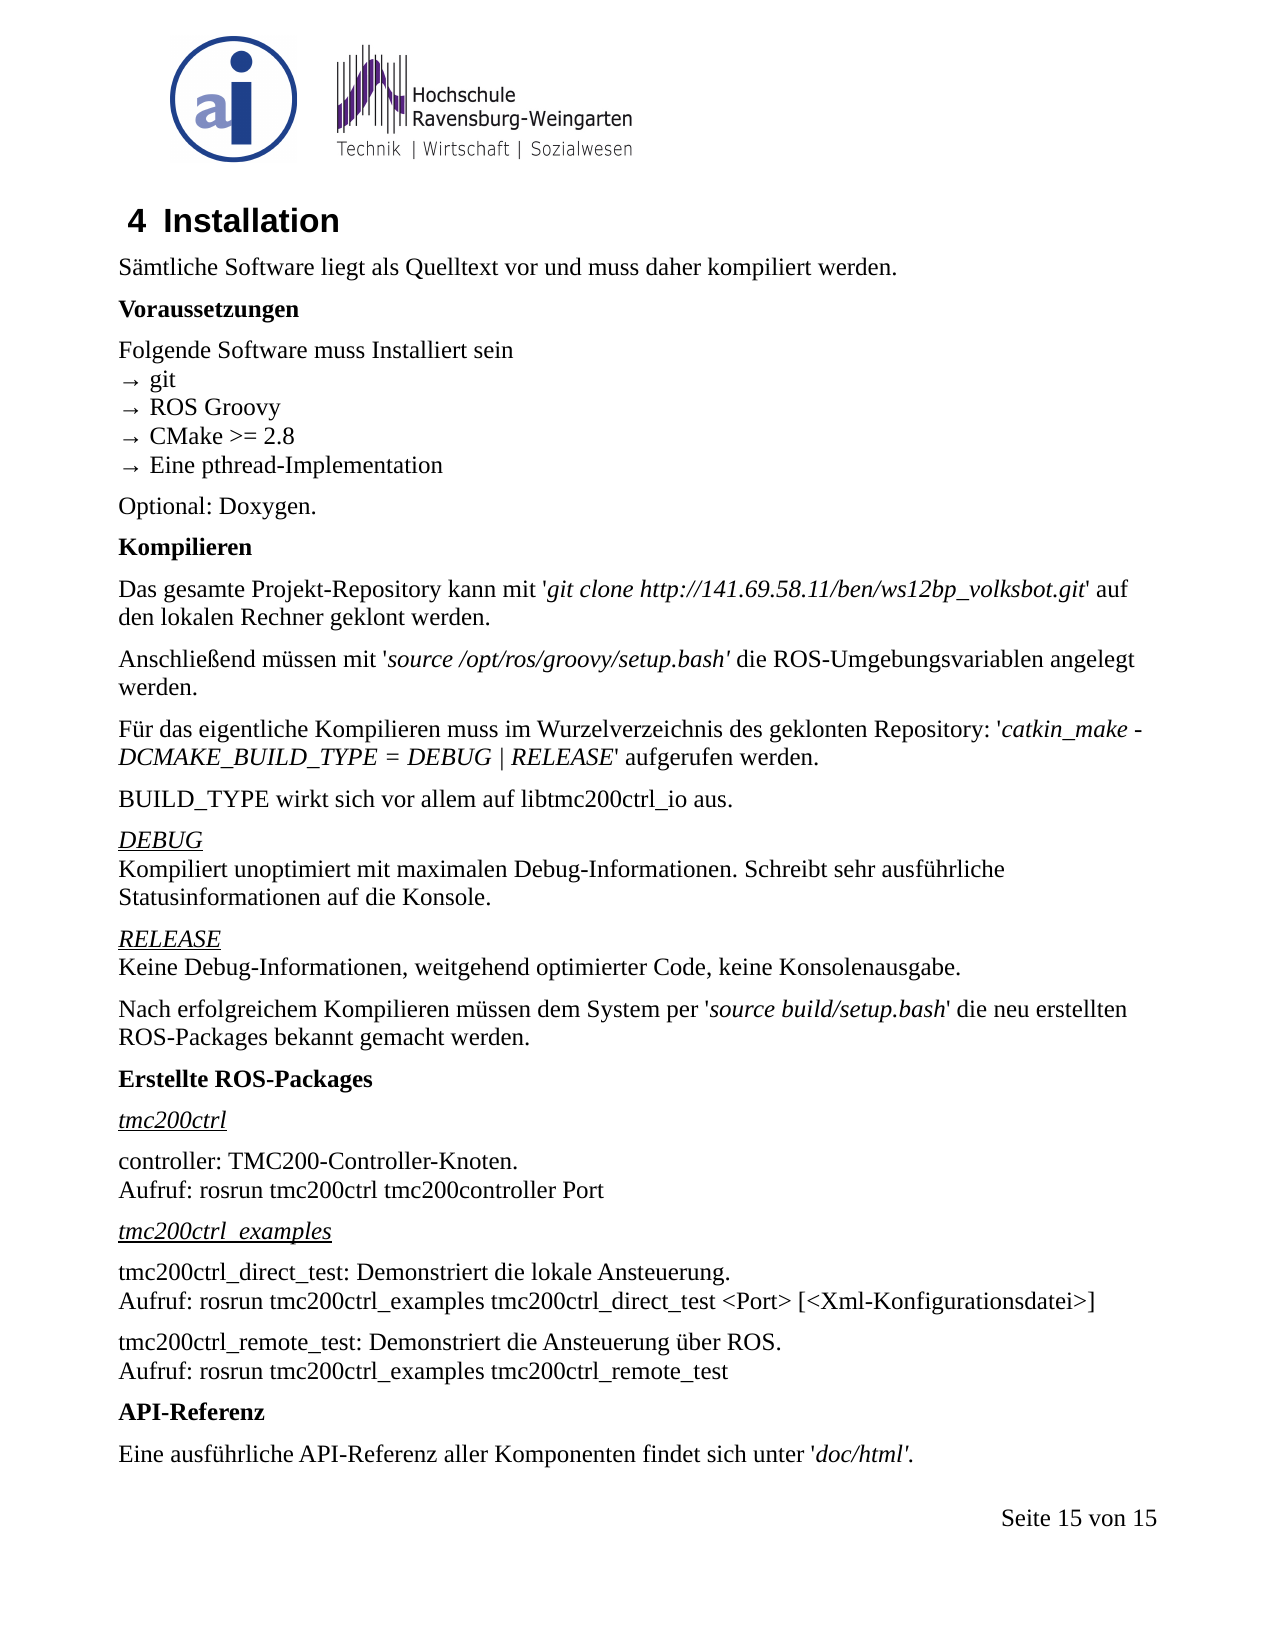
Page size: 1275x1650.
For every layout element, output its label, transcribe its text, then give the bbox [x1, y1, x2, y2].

text Kompilieren [118, 532, 1157, 561]
text tmc200ctrl_direct_test: Demonstriert die lokale Ansteuerung. Aufruf: rosrun tmc200ctrl_examples tmc200ctrl_direct_test <Port> [<Xml-Konfigurationsdatei>] [118, 1257, 1157, 1315]
text Voraussetzungen [118, 294, 1157, 322]
text tmc200ctrl_examples [118, 1216, 1157, 1245]
text BUILD_TYPE wirkt sich vor allem auf libtmc200ctrl_io aus. [118, 784, 1157, 812]
text Erstellte ROS-Packages [118, 1064, 1157, 1092]
text Nach erfolgreichem Kompilieren müssen dem System per 'source build/setup.bash' die neu erstellten ROS-Packages bekannt gemacht werden. [118, 994, 1157, 1051]
text Sämtliche Software liegt als Quelltext vor und muss daher kompiliert werden. [118, 252, 1157, 281]
text API-Referenz [118, 1397, 1157, 1426]
text Für das eigentliche Kompilieren muss im Wurzelverzeichnis des geklonten Repository: 'catkin_make -DCMAKE_BUILD_TYPE = DEBUG | RELEASE' aufgerufen werden. [118, 714, 1157, 771]
text Optional: Doxygen. [118, 491, 1157, 520]
text Folgende Software muss Installiert sein → git → ROS Groovy → CMake >= 2.8 → Eine pthread-Implementation [118, 335, 1157, 479]
text Anschließend müssen mit 'source /opt/ros/groovy/setup.bash' die ROS-Umgebungsvariablen angelegt werden. [118, 644, 1157, 701]
text DEBUG Kompiliert unoptimiert mit maximalen Debug-Informationen. Schreibt sehr ausführliche Statusinformationen auf die Konsole. [118, 825, 1157, 911]
text tmc200ctrl [118, 1105, 1157, 1134]
text controller: TMC200-Controller-Knoten. Aufruf: rosrun tmc200ctrl tmc200controller Port [118, 1146, 1157, 1204]
text tmc200ctrl_remote_test: Demonstriert die Ansteuerung über ROS. Aufruf: rosrun tmc200ctrl_examples tmc200ctrl_remote_test [118, 1327, 1157, 1385]
text RELEASE Keine Debug-Informationen, weitgehend optimierter Code, keine Konsolenausgabe. [118, 924, 1157, 981]
picture [169, 35, 298, 163]
picture [333, 43, 634, 160]
text Das gesamte Projekt-Repository kann mit 'git clone http://141.69.58.11/ben/ws12bp_volksbot.git' auf den lokalen Rechner geklont werden. [118, 574, 1157, 631]
text Eine ausführliche API-Referenz aller Komponenten findet sich unter 'doc/html'. [118, 1439, 1157, 1467]
subtitle Installation [118, 201, 1157, 240]
